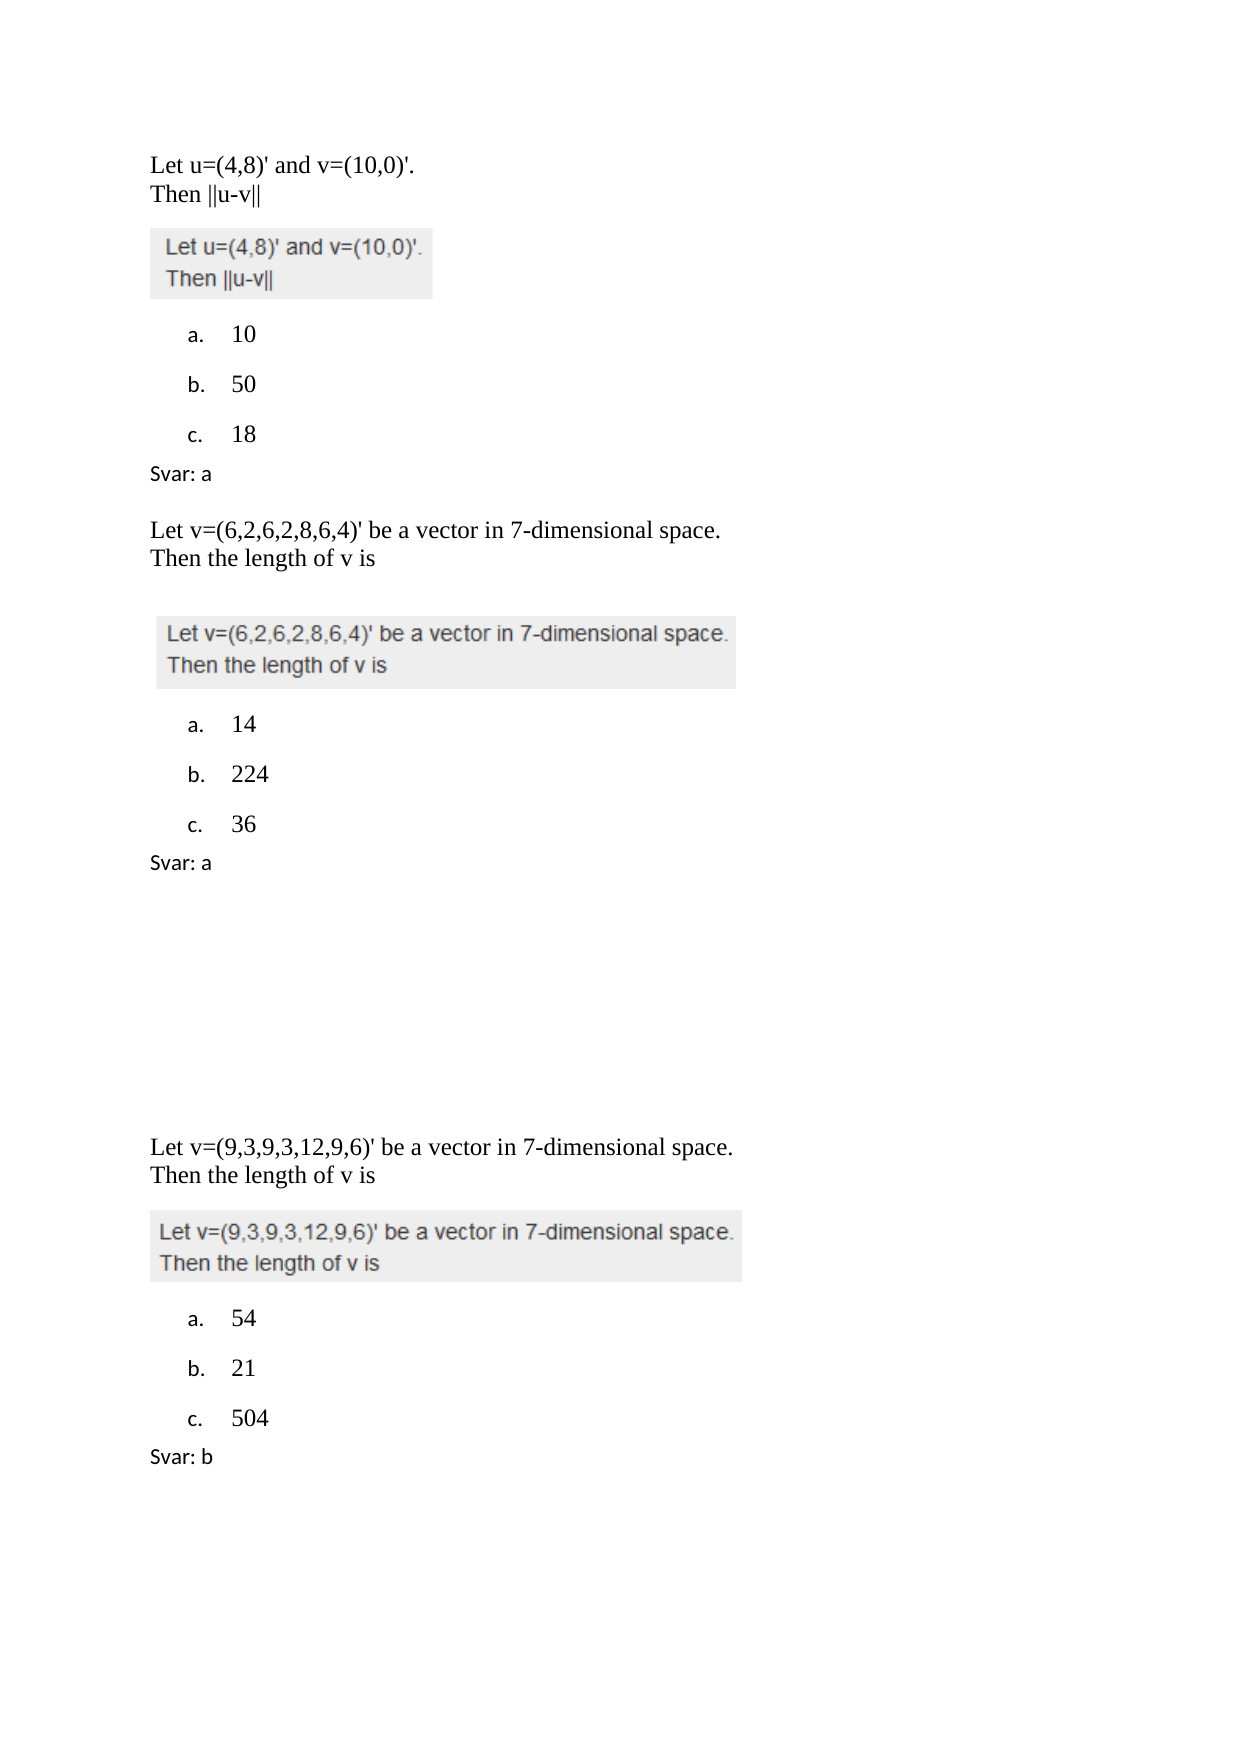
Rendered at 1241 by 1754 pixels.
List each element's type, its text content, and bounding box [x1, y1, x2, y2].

list 21 [187, 1353, 1090, 1382]
text Let v=(9,3,9,3,12,9,6)' be a vector in 7-dimensional space. Then the length of v is [150, 1132, 1090, 1189]
text Svar: a [150, 848, 1090, 876]
text Let u=(4,8)' and v=(10,0)'. Then ||u-v|| [150, 150, 1090, 207]
list 50 [187, 369, 1090, 398]
list 18 [187, 419, 1090, 448]
text Svar: a [150, 459, 1090, 487]
list 14 [187, 709, 1090, 738]
text Svar: b [150, 1442, 1090, 1470]
list 36 [187, 809, 1090, 838]
list 54 [187, 1303, 1090, 1332]
list 224 [187, 759, 1090, 788]
text Let v=(6,2,6,2,8,6,4)' be a vector in 7-dimensional space. Then the length of v is [150, 515, 1090, 572]
list 504 [187, 1403, 1090, 1432]
list 10 [187, 319, 1090, 348]
